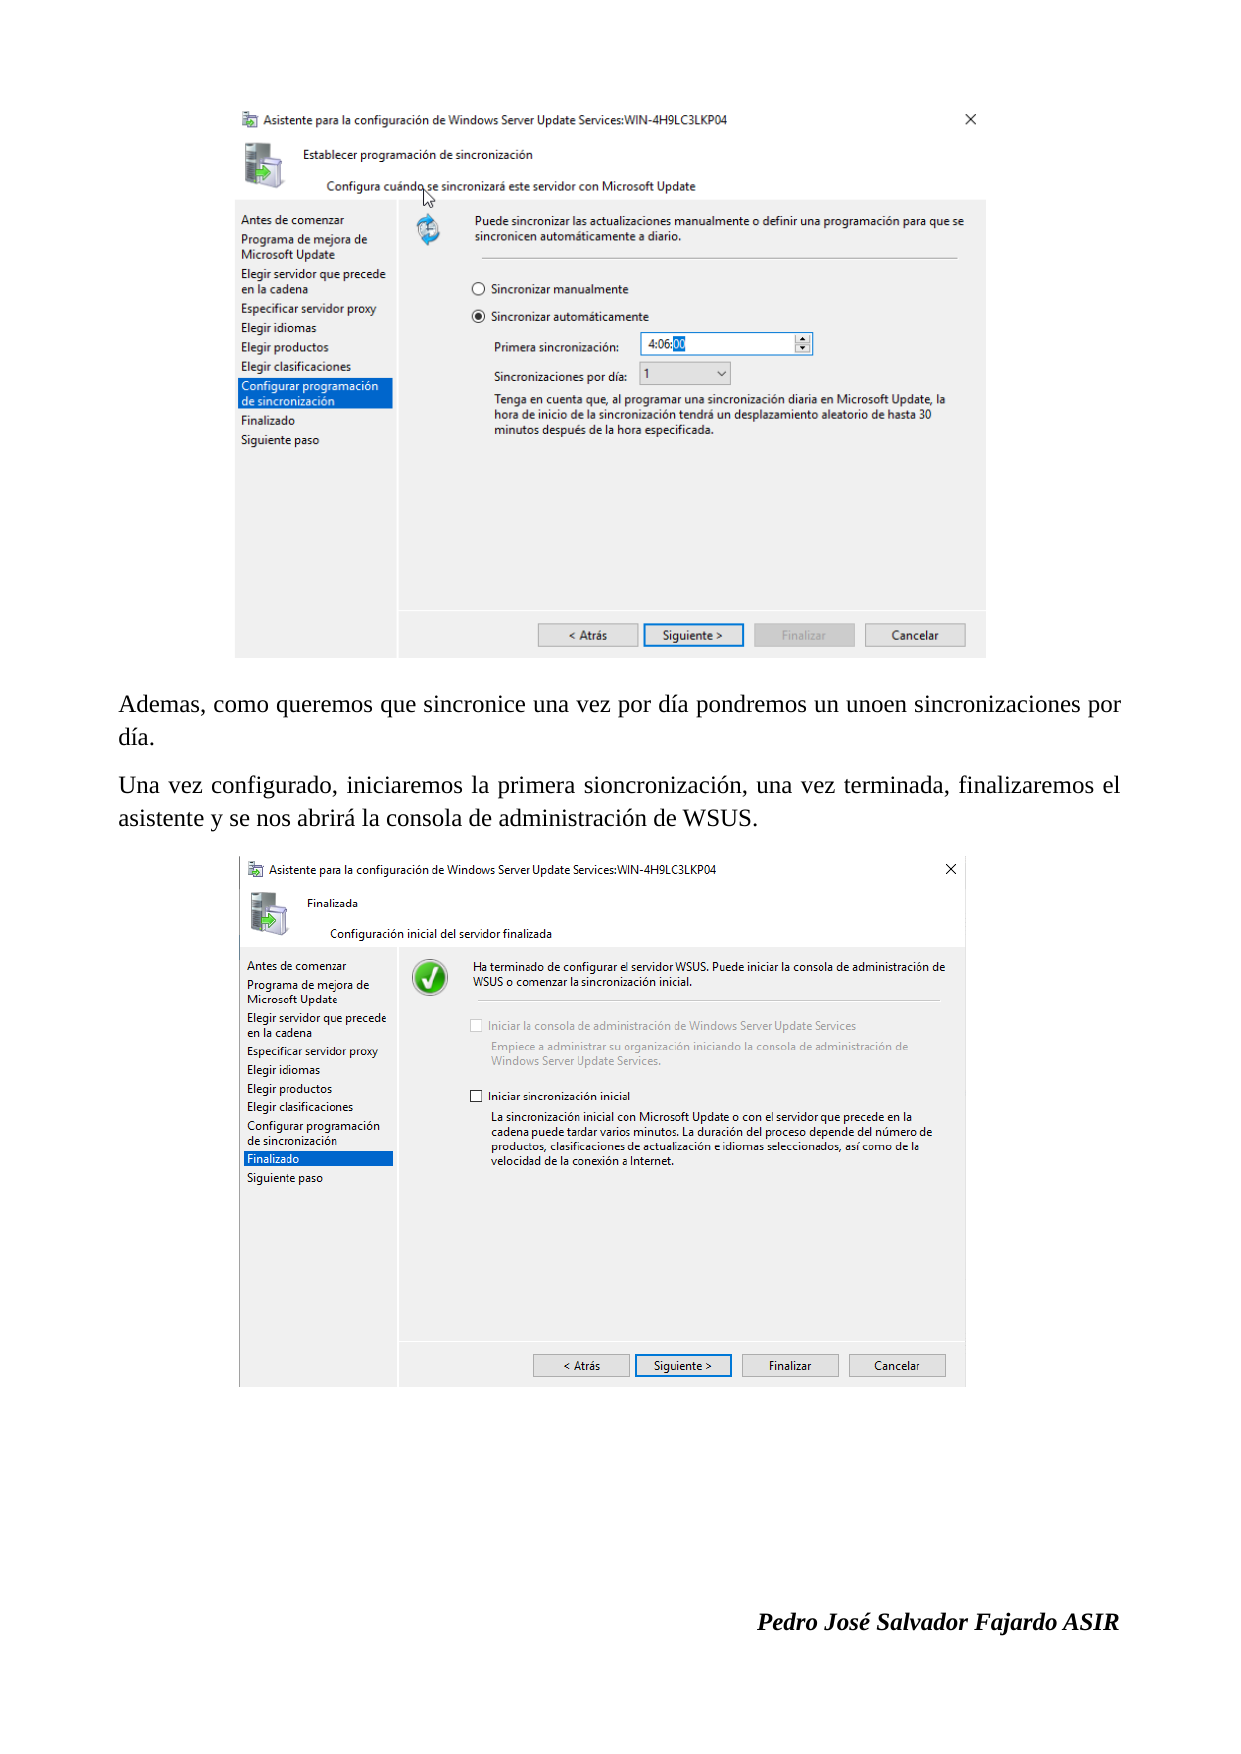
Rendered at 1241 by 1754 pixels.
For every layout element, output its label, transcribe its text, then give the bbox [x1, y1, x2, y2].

picture [239, 856, 966, 1387]
text Ademas, como queremos que sincronice una vez por día pondremos un unoen sincronizaciones por día. [118, 689, 1122, 751]
picture [234, 107, 986, 658]
text Una vez configurado, iniciaremos la primera sioncronización, una vez terminada, finalizaremos el asistente y se nos abrirá la consola de administración de WSUS. [118, 770, 1122, 832]
